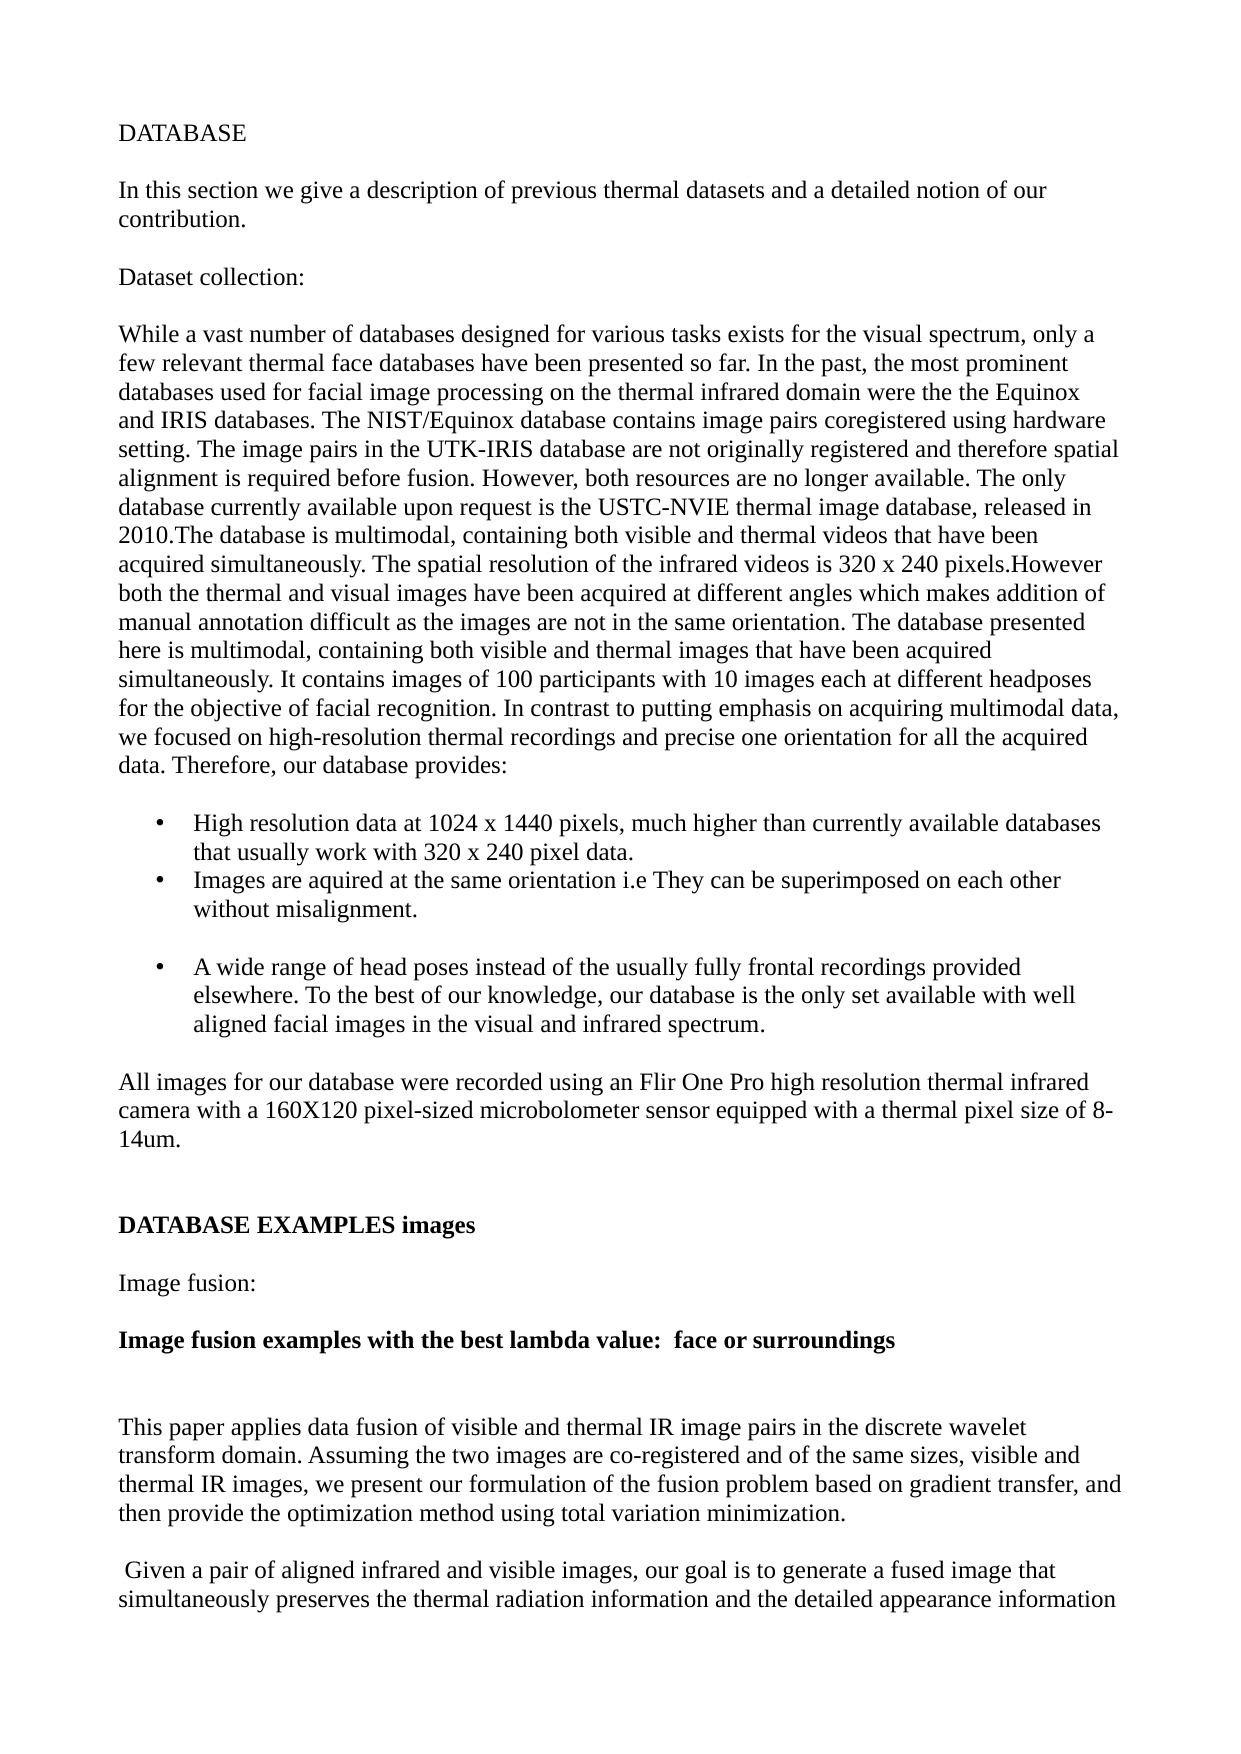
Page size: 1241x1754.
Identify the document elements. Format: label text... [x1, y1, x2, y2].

text Image fusion: [118, 1268, 1122, 1297]
text While a vast number of databases designed for various tasks exists for the visual spectrum, only a few relevant thermal face databases have been presented so far. In the past, the most prominent databases used for facial image processing on the thermal infrared domain were the the Equinox and IRIS databases. The NIST/Equinox database contains image pairs coregistered using hardware setting. The image pairs in the UTK-IRIS database are not originally registered and therefore spatial alignment is required before fusion. However, both resources are no longer available. The only database currently available upon request is the USTC-NVIE thermal image database, released in 2010.The database is multimodal, containing both visible and thermal videos that have been acquired simultaneously. The spatial resolution of the infrared videos is 320 x 240 pixels.However both the thermal and visual images have been acquired at different angles which makes addition of manual annotation difficult as the images are not in the same orientation. The database presented here is multimodal, containing both visible and thermal images that have been acquired simultaneously. It contains images of 100 participants with 10 images each at different headposes for the objective of facial recognition. In contrast to putting emphasis on acquiring multimodal data, we focused on high-resolution thermal recordings and precise one orientation for all the acquired data. Therefore, our database provides: [118, 319, 1122, 779]
text In this section we give a description of previous thermal datasets and a detailed notion of our contribution. [118, 176, 1122, 233]
text Image fusion examples with the best lambda value: face or surroundings [118, 1326, 1122, 1354]
text DATABASE [118, 118, 1122, 147]
text All images for our database were recorded using an Flir One Pro high resolution thermal infrared camera with a 160X120 pixel-sized microbolometer sensor equipped with a thermal pixel size of 8-14um. [118, 1067, 1122, 1153]
text This paper applies data fusion of visible and thermal IR image pairs in the discrete wavelet transform domain. Assuming the two images are co-registered and of the same sizes, visible and thermal IR images, we present our formulation of the fusion problem based on gradient transfer, and then provide the optimization method using total variation minimization. [118, 1412, 1122, 1527]
list A wide range of head poses instead of the usually fully frontal recordings provided elsewhere. To the best of our knowledge, our database is the only set available with well aligned facial images in the visual and infrared spectrum. [156, 952, 1122, 1038]
text DATABASE EXAMPLES images [118, 1211, 1122, 1239]
text Dataset collection: [118, 262, 1122, 291]
list High resolution data at 1024 x 1440 pixels, much higher than currently available databases that usually work with 320 x 240 pixel data. [156, 808, 1122, 866]
list Images are aquired at the same orientation i.e They can be superimposed on each other without misalignment. [156, 866, 1122, 923]
text Given a pair of aligned infrared and visible images, our goal is to generate a fused image that simultaneously preserves the thermal radiation information and the detailed appearance information [118, 1556, 1122, 1613]
